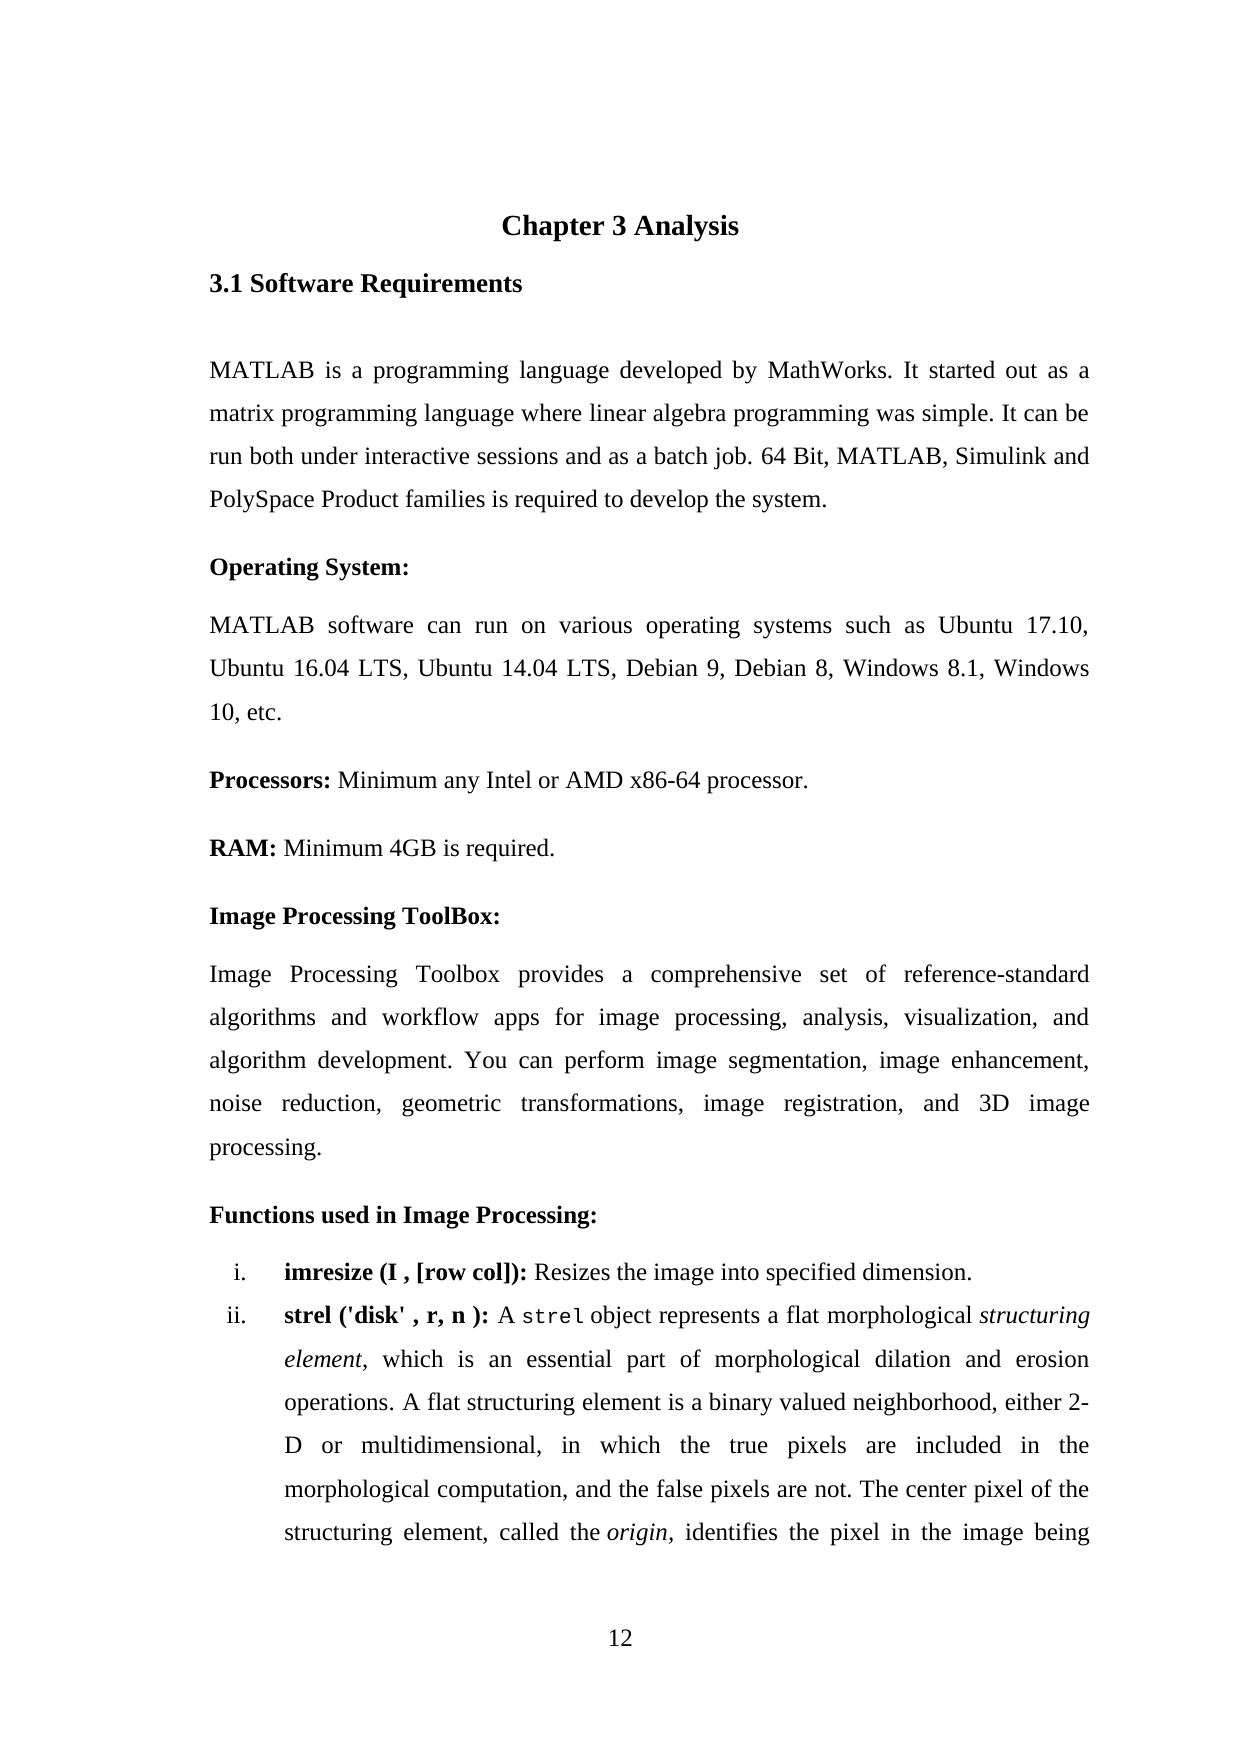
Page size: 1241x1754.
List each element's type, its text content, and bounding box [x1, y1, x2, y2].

text MATLAB is a programming language developed by MathWorks. It started out as a matrix programming language where linear algebra programming was simple. It can be run both under interactive sessions and as a batch job. 64 Bit, MATLAB, Simulink and PolySpace Product families is required to develop the system. [209, 355, 1090, 513]
text Operating System: [209, 552, 1090, 581]
list imresize (I , [row col]): Resizes the image into specified dimension. [247, 1257, 1090, 1286]
text RAM: Minimum 4GB is required. [209, 833, 1090, 862]
list strel ('disk' , r, n ): A strel object represents a flat morphological structuring element, which is an essential part of morphological dilation and erosion operations. A flat structuring element is a binary valued neighborhood, either 2-D or multidimensional, in which the true pixels are included in the morphological computation, and the false pixels are not. The center pixel of the structuring element, called the origin, identifies the pixel in the image being [247, 1300, 1090, 1546]
text Image Processing Toolbox provides a comprehensive set of reference-standard algorithms and workflow apps for image processing, analysis, visualization, and algorithm development. You can perform image segmentation, image enhancement, noise reduction, geometric transformations, image registration, and 3D image processing. [209, 959, 1090, 1160]
text 3.1 Software Requirements [209, 268, 1090, 299]
text MATLAB software can run on various operating systems such as Ubuntu 17.10, Ubuntu 16.04 LTS, Ubuntu 14.04 LTS, Debian 9, Debian 8, Windows 8.1, Windows 10, etc. [209, 610, 1090, 725]
text Chapter 3 Analysis [150, 208, 1090, 242]
text Functions used in Image Processing: [209, 1200, 1090, 1228]
text Image Processing ToolBox: [209, 901, 1090, 930]
text Processors: Minimum any Intel or AMD x86-64 processor. [209, 765, 1090, 793]
